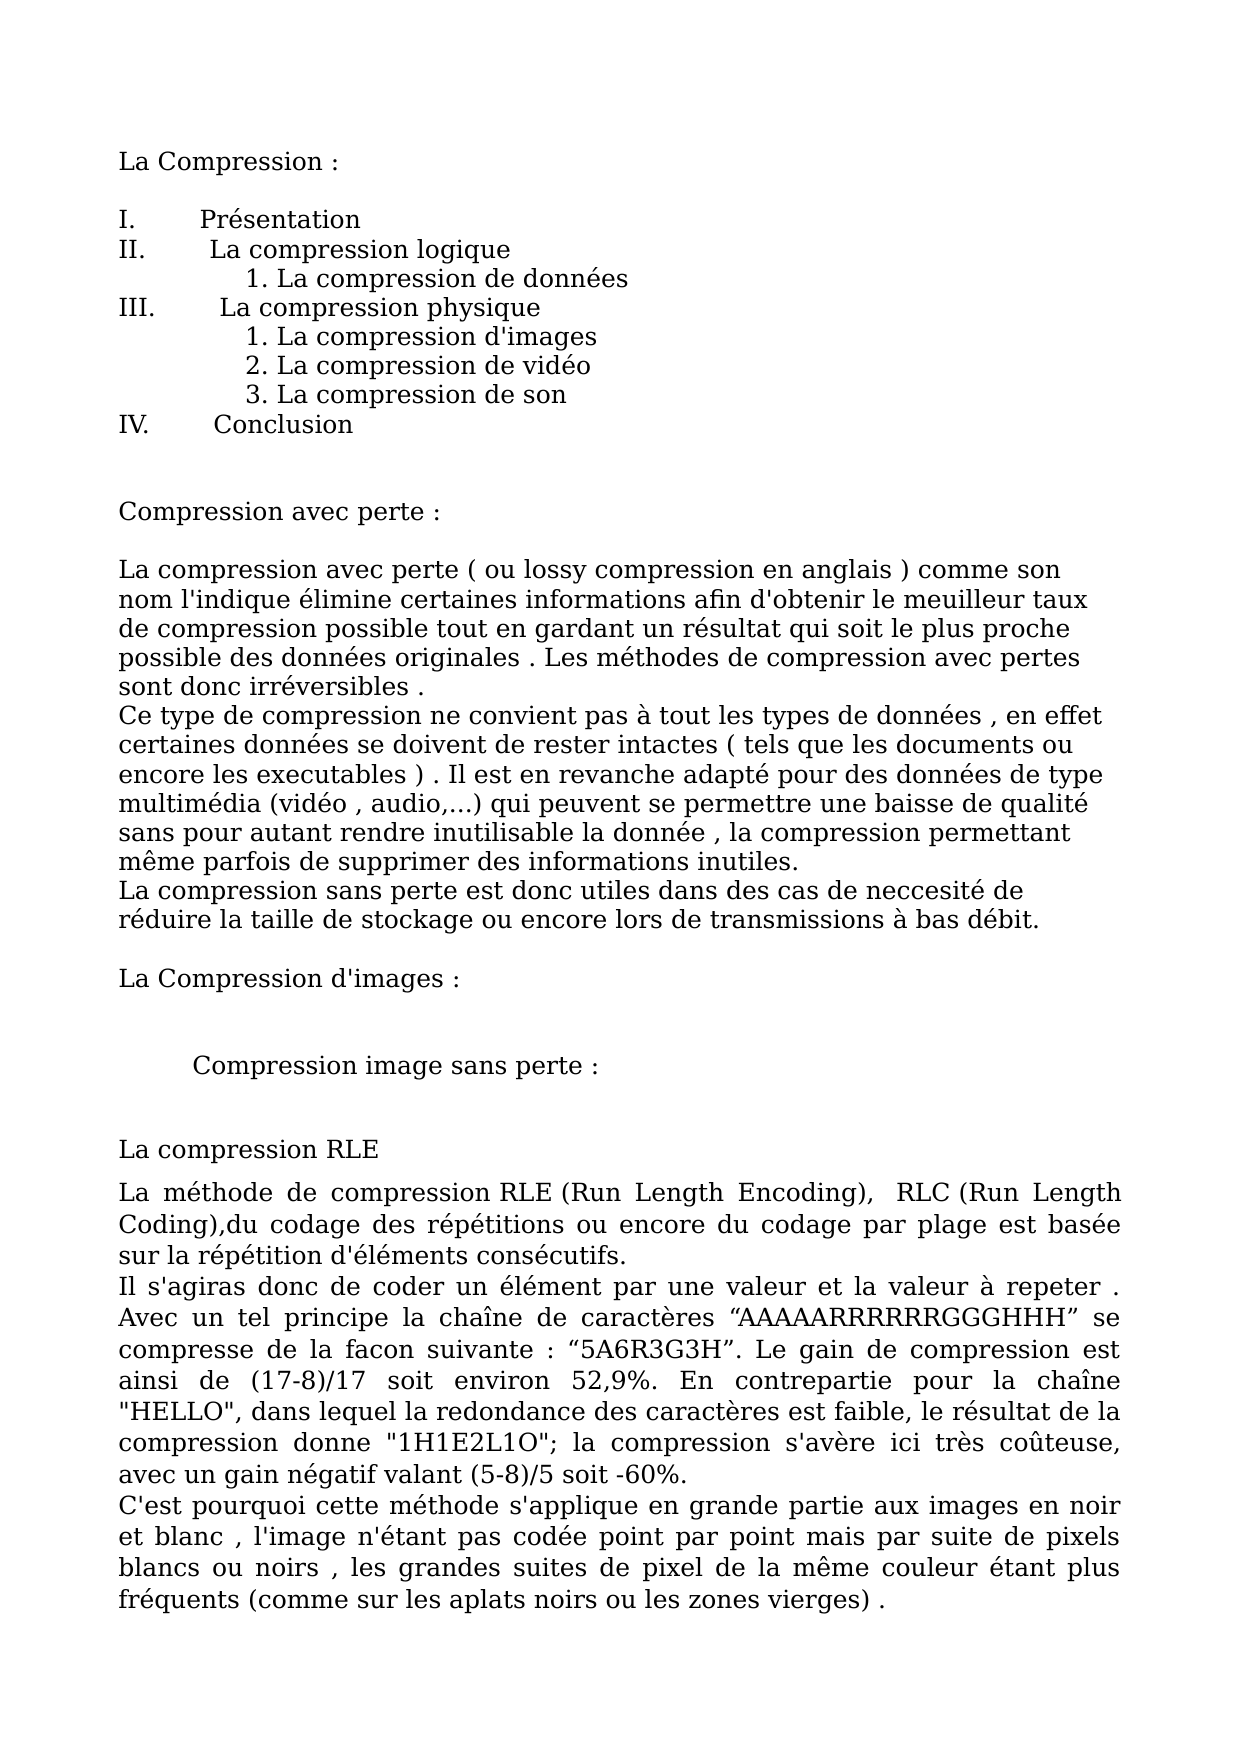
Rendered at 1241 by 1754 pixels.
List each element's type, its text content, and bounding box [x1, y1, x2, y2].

text Compression image sans perte : [118, 1051, 1122, 1081]
text La Compression : I. Présentation II. La compression logique 1. La compression de données III. La compression physique 1. La compression d'images 2. La compression de vidéo 3. La compression de son IV. Conclusion [118, 118, 1122, 439]
subtitle La compression RLE [118, 1135, 1122, 1164]
text La méthode de compression RLE (Run Length Encoding), RLC (Run Length Coding),du codage des répétitions ou encore du codage par plage est basée sur la répétition d'éléments consécutifs. [118, 1176, 1122, 1270]
text Compression avec perte : [118, 497, 1122, 526]
text La compression sans perte est donc utiles dans des cas de neccesité de réduire la taille de stockage ou encore lors de transmissions à bas débit. [118, 876, 1122, 935]
text La compression avec perte ( ou lossy compression en anglais ) comme son nom l'indique élimine certaines informations afin d'obtenir le meuilleur taux de compression possible tout en gardant un résultat qui soit le plus proche possible des données originales . Les méthodes de compression avec pertes sont donc irréversibles . [118, 556, 1122, 701]
text Il s'agiras donc de coder un élément par une valeur et la valeur à repeter . Avec un tel principe la chaîne de caractères “AAAAARRRRRRGGGHHH” se compresse de la facon suivante : “5A6R3G3H”. Le gain de compression est ainsi de (17-8)/17 soit environ 52,9%. En contrepartie pour la chaîne "HELLO", dans lequel la redondance des caractères est faible, le résultat de la compression donne "1H1E2L1O"; la compression s'avère ici très coûteuse, avec un gain négatif valant (5-8)/5 soit -60%. [118, 1270, 1122, 1489]
text Ce type de compression ne convient pas à tout les types de données , en effet certaines données se doivent de rester intactes ( tels que les documents ou encore les executables ) . Il est en revanche adapté pour des données de type multimédia (vidéo , audio,...) qui peuvent se permettre une baisse de qualité sans pour autant rendre inutilisable la donnée , la compression permettant même parfois de supprimer des informations inutiles. [118, 701, 1122, 876]
text La Compression d'images : [118, 964, 1122, 993]
text C'est pourquoi cette méthode s'applique en grande partie aux images en noir et blanc , l'image n'étant pas codée point par point mais par suite de pixels blancs ou noirs , les grandes suites de pixel de la même couleur étant plus fréquents (comme sur les aplats noirs ou les zones vierges) . [118, 1489, 1122, 1614]
